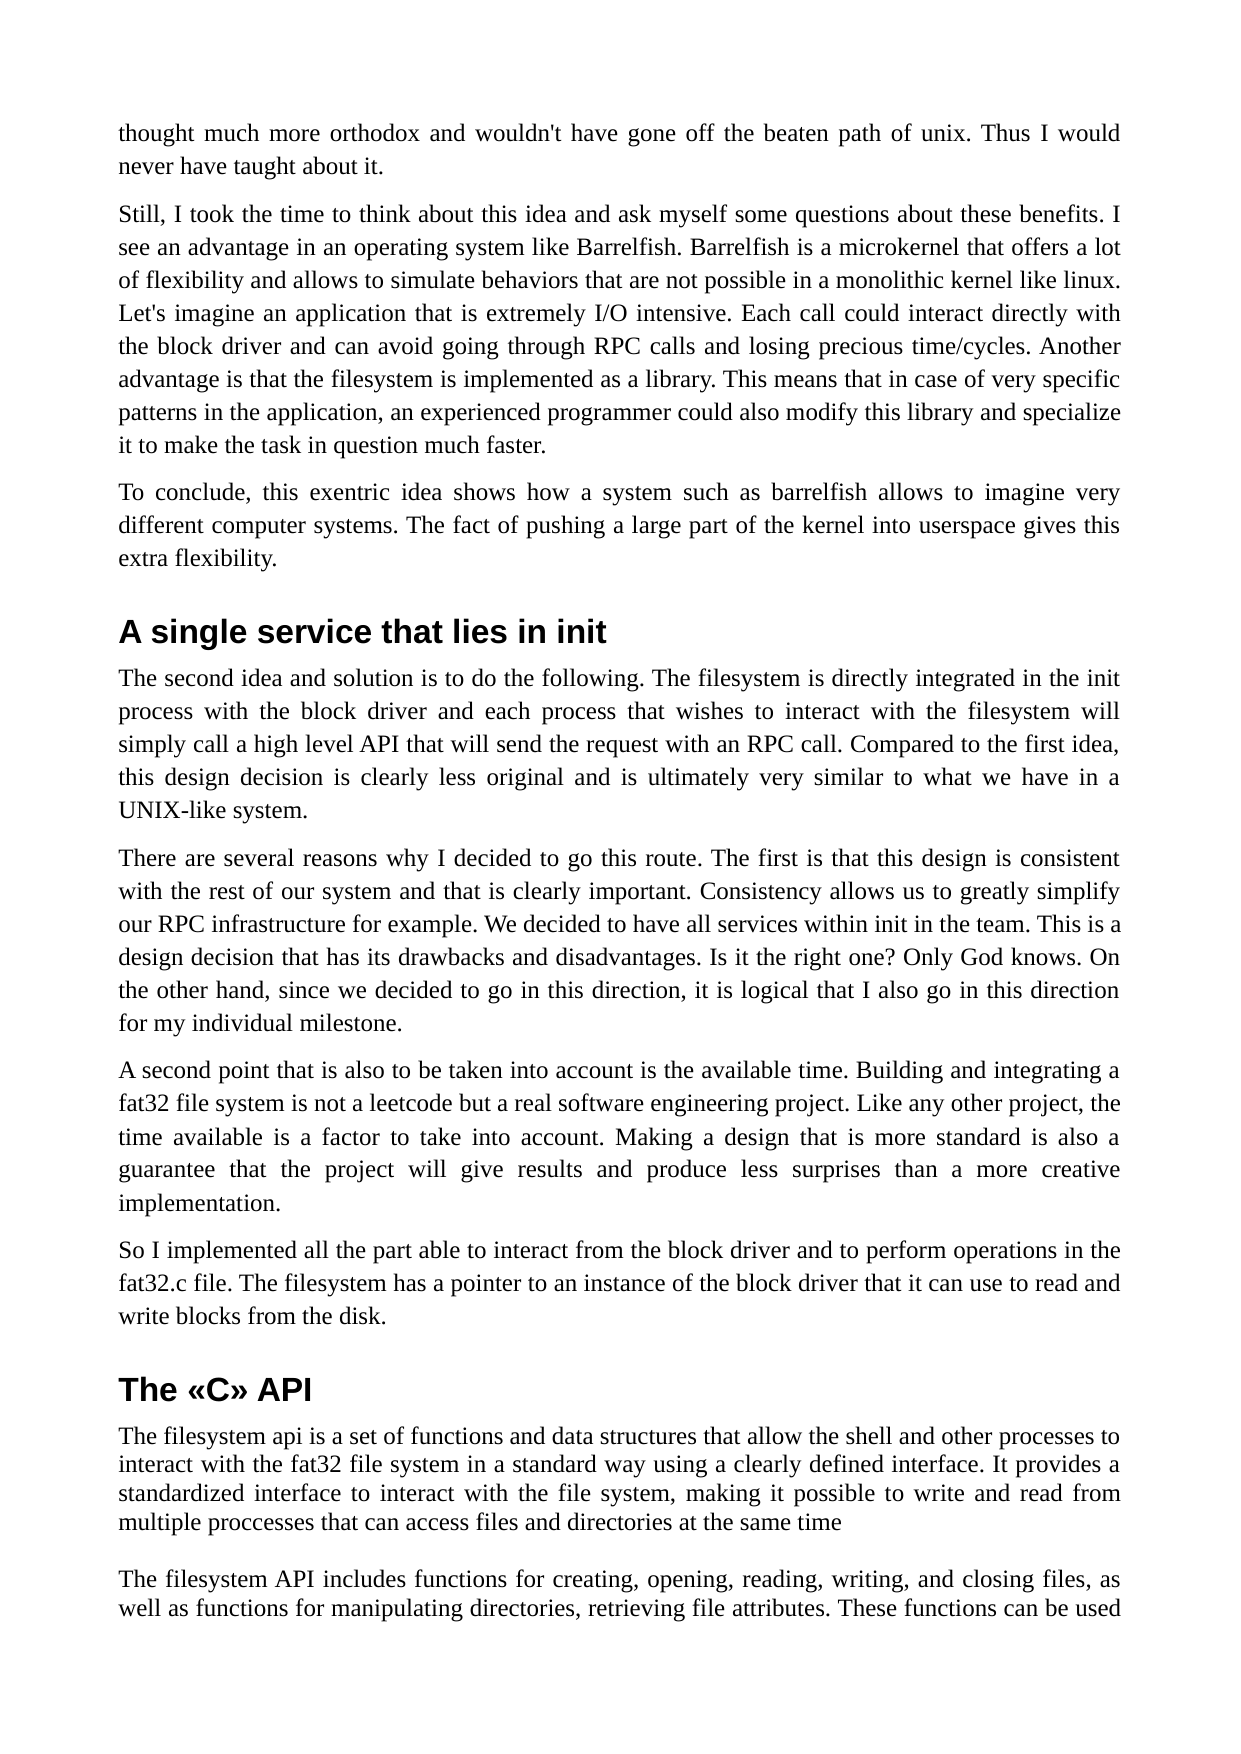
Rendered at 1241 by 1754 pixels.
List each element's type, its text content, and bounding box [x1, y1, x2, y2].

text The second idea and solution is to do the following. The filesystem is directly integrated in the init process with the block driver and each process that wishes to interact with the filesystem will simply call a high level API that will send the request with an RPC call. Compared to the first idea, this design decision is clearly less original and is ultimately very similar to what we have in a UNIX-like system. [118, 663, 1122, 824]
text To conclude, this exentric idea shows how a system such as barrelfish allows to imagine very different computer systems. The fact of pushing a large part of the kernel into userspace gives this extra flexibility. [118, 477, 1122, 572]
text The filesystem API includes functions for creating, opening, reading, writing, and closing files, as well as functions for manipulating directories, retrieving file attributes. These functions can be used [118, 1564, 1122, 1622]
text The filesystem api is a set of functions and data structures that allow the shell and other processes to interact with the fat32 file system in a standard way using a clearly defined interface. It provides a standardized interface to interact with the file system, making it possible to write and read from multiple proccesses that can access files and directories at the same time [118, 1421, 1122, 1536]
text A second point that is also to be taken into account is the available time. Building and integrating a fat32 file system is not a leetcode but a real software engineering project. Like any other project, the time available is a factor to take into account. Making a design that is more standard is also a guarantee that the project will give results and produce less surprises than a more creative implementation. [118, 1056, 1122, 1216]
text So I implemented all the part able to interact from the block driver and to perform operations in the fat32.c file. The filesystem has a pointer to an instance of the block driver that it can use to read and write blocks from the disk. [118, 1235, 1122, 1330]
text thought much more orthodox and wouldn't have gone off the beaten path of unix. Thus I would never have taught about it. [118, 118, 1122, 180]
subtitle The «C» API [118, 1370, 1122, 1408]
text There are several reasons why I decided to go this route. The first is that this design is consistent with the rest of our system and that is clearly important. Consistency allows us to greatly simplify our RPC infrastructure for example. We decided to have all services within init in the team. This is a design decision that has its drawbacks and disadvantages. Is it the right one? Only God knows. On the other hand, since we decided to go in this direction, it is logical that I also go in this direction for my individual milestone. [118, 843, 1122, 1037]
text Still, I took the time to think about this idea and ask myself some questions about these benefits. I see an advantage in an operating system like Barrelfish. Barrelfish is a microkernel that offers a lot of flexibility and allows to simulate behaviors that are not possible in a monolithic kernel like linux. Let's imagine an application that is extremely I/O intensive. Each call could interact directly with the block driver and can avoid going through RPC calls and losing precious time/cycles. Another advantage is that the filesystem is implemented as a library. This means that in case of very specific patterns in the application, an experienced programmer could also modify this library and specialize it to make the task in question much faster. [118, 199, 1122, 459]
subtitle A single service that lies in init [118, 612, 1122, 651]
